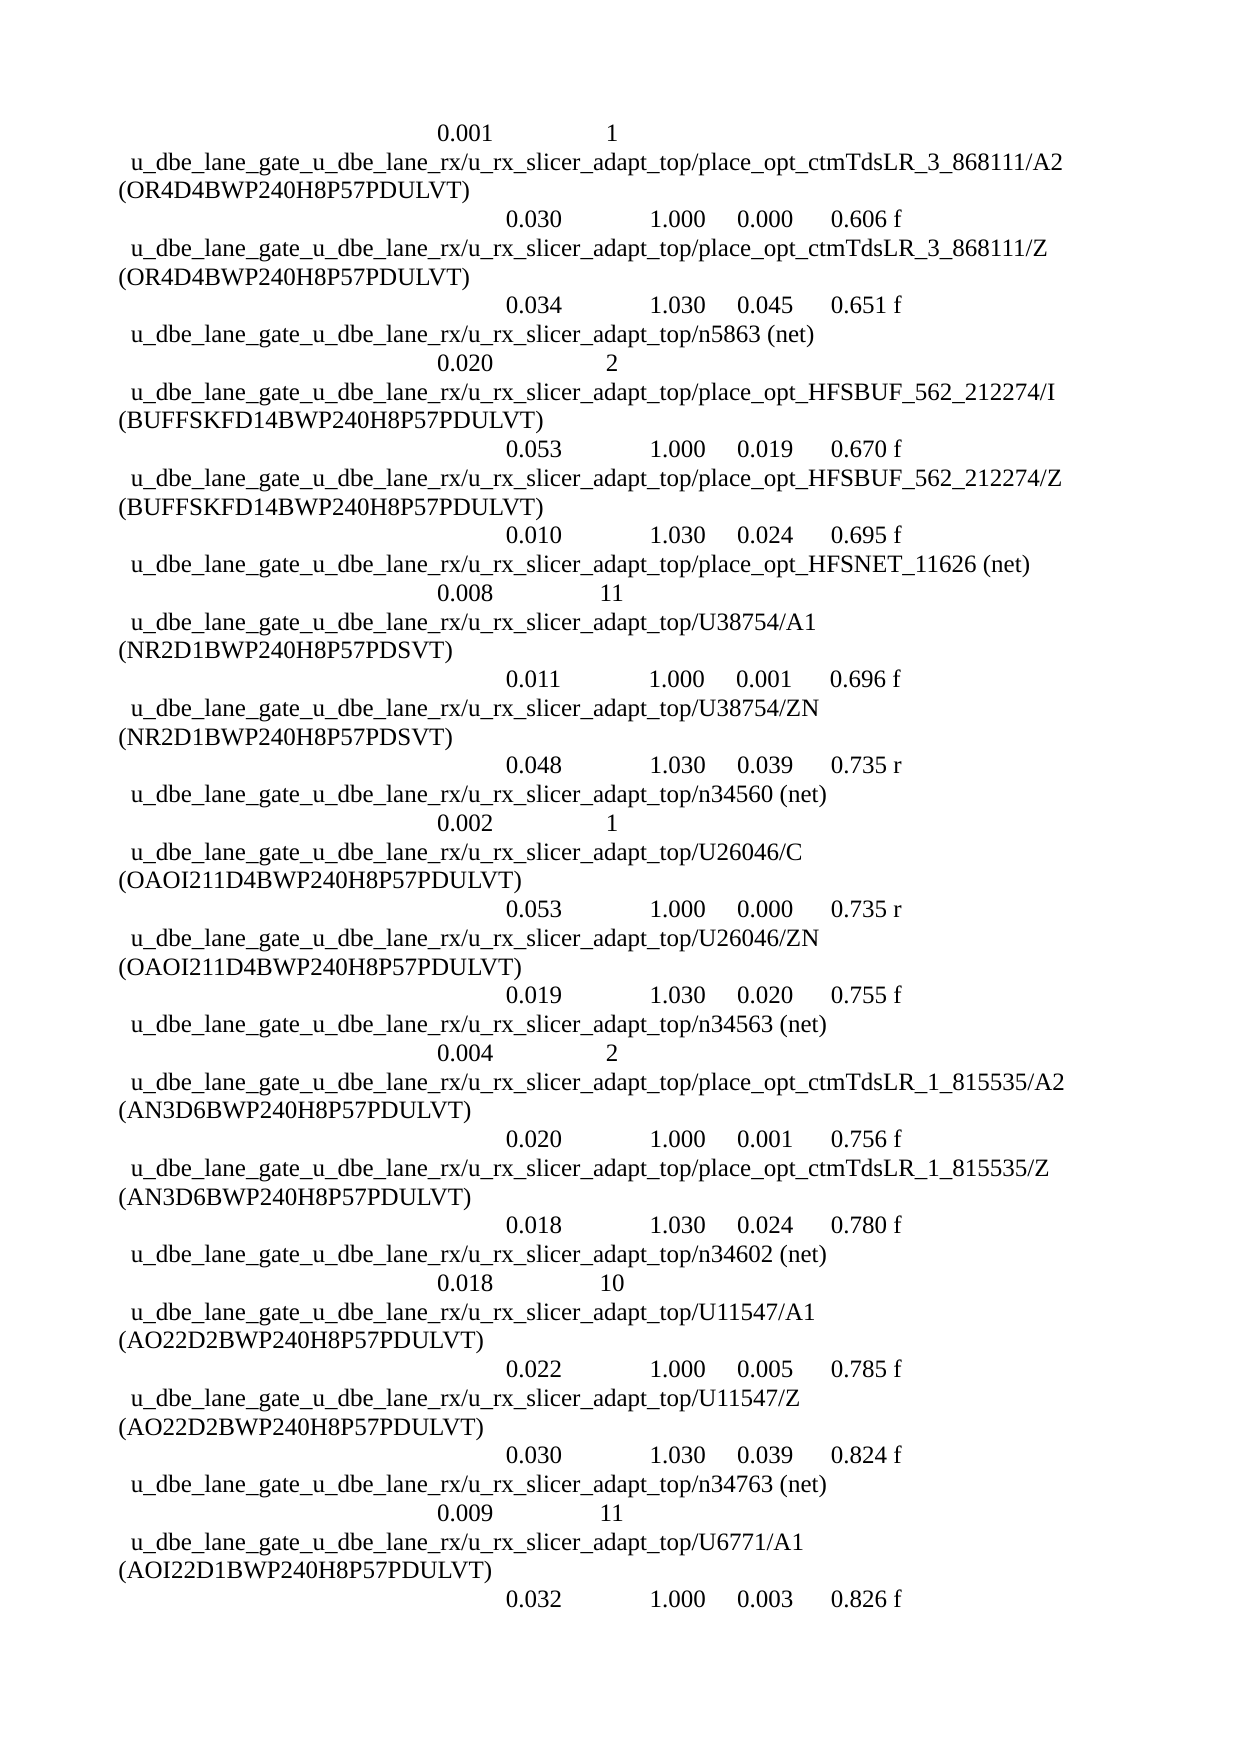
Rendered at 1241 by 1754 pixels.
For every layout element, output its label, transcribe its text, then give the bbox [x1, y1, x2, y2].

text u_dbe_lane_gate_u_dbe_lane_rx/u_rx_slicer_adapt_top/place_opt_ctmTdsLR_1_815535/Z (AN3D6BWP240H8P57PDULVT) [118, 1153, 1122, 1211]
text 0.030 1.030 0.039 0.824 f [118, 1441, 1122, 1469]
text u_dbe_lane_gate_u_dbe_lane_rx/u_rx_slicer_adapt_top/n34602 (net) [118, 1239, 1122, 1268]
text u_dbe_lane_gate_u_dbe_lane_rx/u_rx_slicer_adapt_top/n34763 (net) [118, 1469, 1122, 1498]
text 0.008 11 [118, 578, 1122, 607]
text 0.032 1.000 0.003 0.826 f [118, 1584, 1122, 1613]
text u_dbe_lane_gate_u_dbe_lane_rx/u_rx_slicer_adapt_top/n34560 (net) [118, 779, 1122, 808]
text 0.048 1.030 0.039 0.735 r [118, 751, 1122, 779]
text u_dbe_lane_gate_u_dbe_lane_rx/u_rx_slicer_adapt_top/U11547/A1 (AO22D2BWP240H8P57PDULVT) [118, 1297, 1122, 1354]
text u_dbe_lane_gate_u_dbe_lane_rx/u_rx_slicer_adapt_top/U38754/ZN (NR2D1BWP240H8P57PDSVT) [118, 693, 1122, 751]
text 0.001 1 [118, 118, 1122, 147]
text 0.022 1.000 0.005 0.785 f [118, 1354, 1122, 1383]
text 0.010 1.030 0.024 0.695 f [118, 521, 1122, 549]
text u_dbe_lane_gate_u_dbe_lane_rx/u_rx_slicer_adapt_top/n34563 (net) [118, 1009, 1122, 1038]
text 0.004 2 [118, 1038, 1122, 1067]
text u_dbe_lane_gate_u_dbe_lane_rx/u_rx_slicer_adapt_top/place_opt_HFSBUF_562_212274/I (BUFFSKFD14BWP240H8P57PDULVT) [118, 377, 1122, 434]
text u_dbe_lane_gate_u_dbe_lane_rx/u_rx_slicer_adapt_top/U6771/A1 (AOI22D1BWP240H8P57PDULVT) [118, 1527, 1122, 1584]
text 0.053 1.000 0.019 0.670 f [118, 434, 1122, 463]
text u_dbe_lane_gate_u_dbe_lane_rx/u_rx_slicer_adapt_top/n5863 (net) [118, 319, 1122, 348]
text u_dbe_lane_gate_u_dbe_lane_rx/u_rx_slicer_adapt_top/U26046/C (OAOI211D4BWP240H8P57PDULVT) [118, 837, 1122, 894]
text u_dbe_lane_gate_u_dbe_lane_rx/u_rx_slicer_adapt_top/place_opt_HFSBUF_562_212274/Z (BUFFSKFD14BWP240H8P57PDULVT) [118, 463, 1122, 521]
text 0.020 1.000 0.001 0.756 f [118, 1124, 1122, 1153]
text 0.018 10 [118, 1268, 1122, 1297]
text 0.002 1 [118, 808, 1122, 837]
text u_dbe_lane_gate_u_dbe_lane_rx/u_rx_slicer_adapt_top/place_opt_ctmTdsLR_1_815535/A2 (AN3D6BWP240H8P57PDULVT) [118, 1067, 1122, 1124]
text 0.018 1.030 0.024 0.780 f [118, 1211, 1122, 1239]
text 0.019 1.030 0.020 0.755 f [118, 981, 1122, 1009]
text 0.053 1.000 0.000 0.735 r [118, 894, 1122, 923]
text 0.034 1.030 0.045 0.651 f [118, 291, 1122, 319]
text 0.030 1.000 0.000 0.606 f [118, 204, 1122, 233]
text u_dbe_lane_gate_u_dbe_lane_rx/u_rx_slicer_adapt_top/place_opt_HFSNET_11626 (net) [118, 549, 1122, 578]
text 0.020 2 [118, 348, 1122, 377]
text u_dbe_lane_gate_u_dbe_lane_rx/u_rx_slicer_adapt_top/U11547/Z (AO22D2BWP240H8P57PDULVT) [118, 1383, 1122, 1441]
text u_dbe_lane_gate_u_dbe_lane_rx/u_rx_slicer_adapt_top/U26046/ZN (OAOI211D4BWP240H8P57PDULVT) [118, 923, 1122, 981]
text 0.011 1.000 0.001 0.696 f [118, 664, 1122, 693]
text u_dbe_lane_gate_u_dbe_lane_rx/u_rx_slicer_adapt_top/place_opt_ctmTdsLR_3_868111/Z (OR4D4BWP240H8P57PDULVT) [118, 233, 1122, 291]
text u_dbe_lane_gate_u_dbe_lane_rx/u_rx_slicer_adapt_top/place_opt_ctmTdsLR_3_868111/A2 (OR4D4BWP240H8P57PDULVT) [118, 147, 1122, 204]
text u_dbe_lane_gate_u_dbe_lane_rx/u_rx_slicer_adapt_top/U38754/A1 (NR2D1BWP240H8P57PDSVT) [118, 607, 1122, 664]
text 0.009 11 [118, 1498, 1122, 1527]
